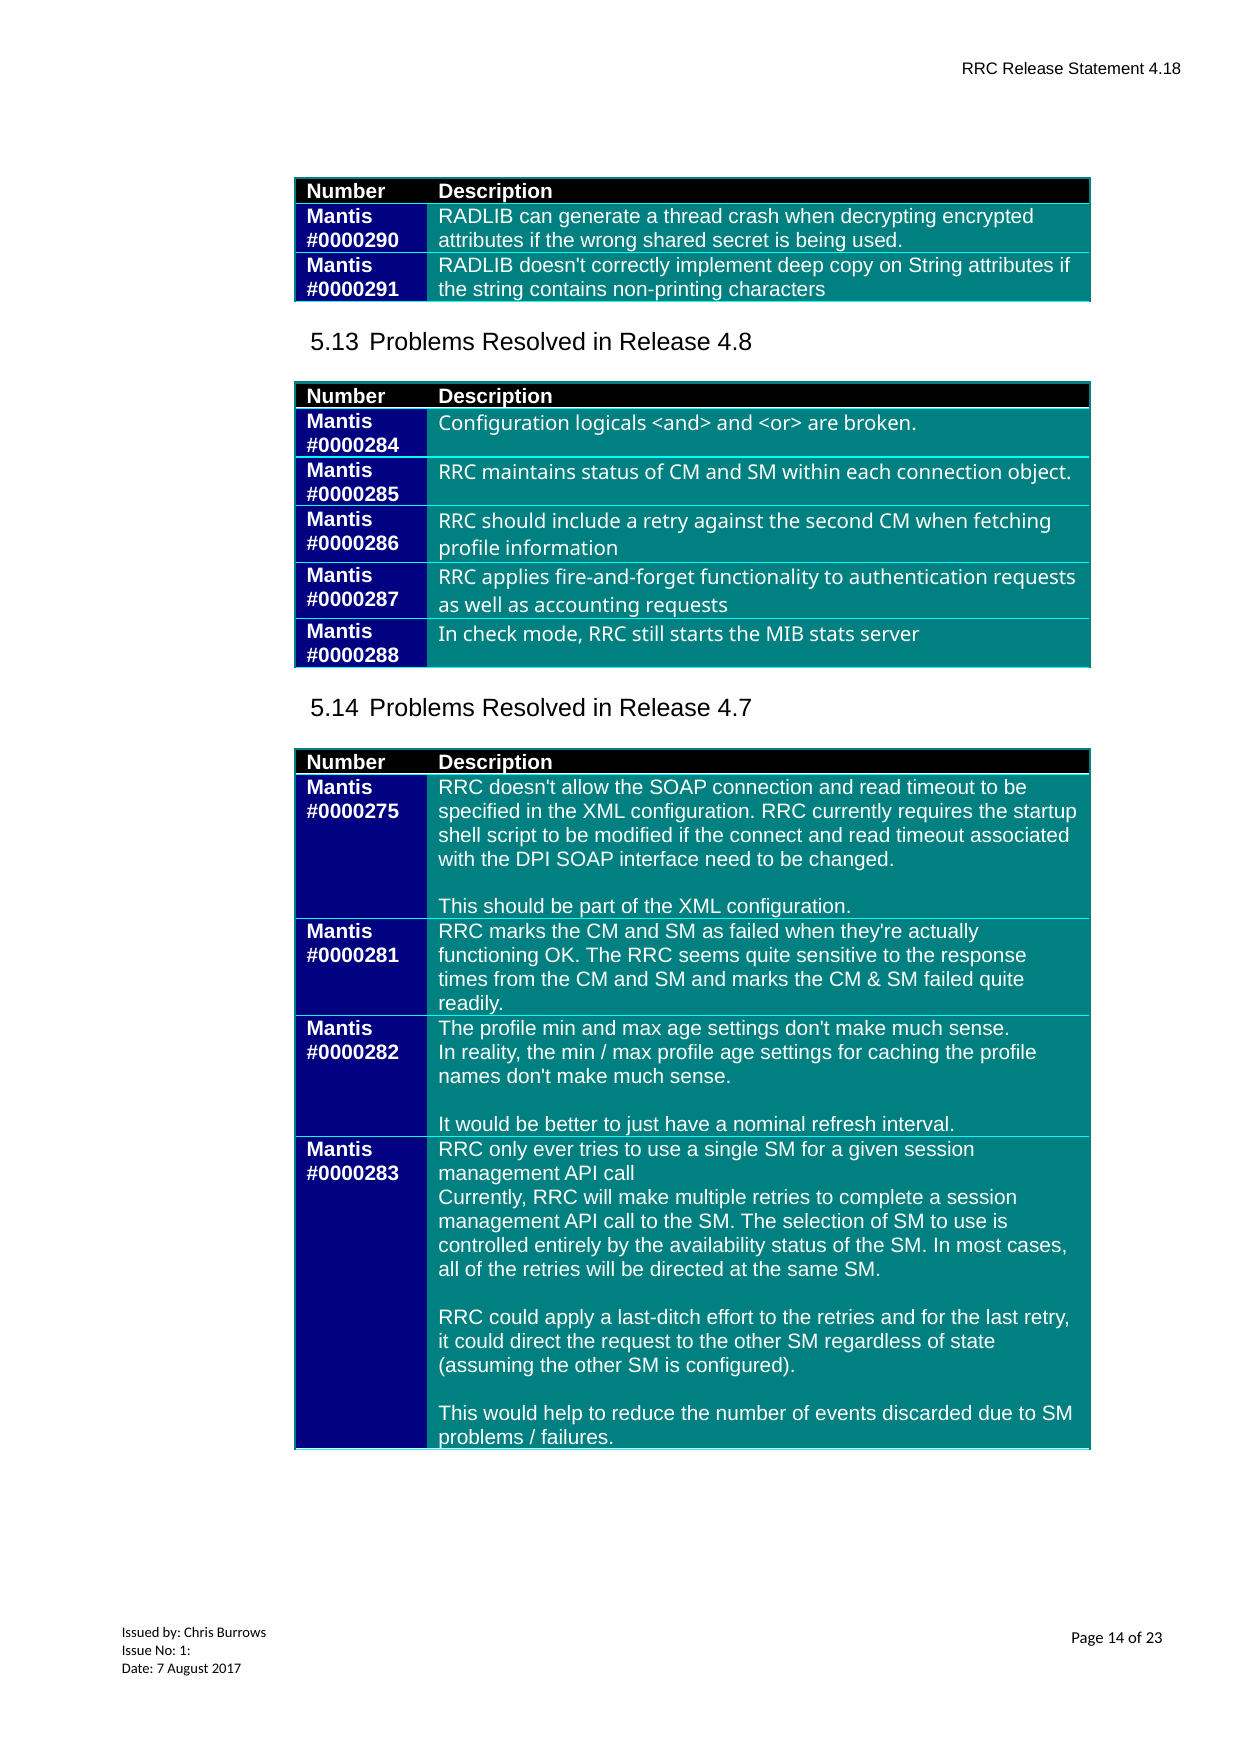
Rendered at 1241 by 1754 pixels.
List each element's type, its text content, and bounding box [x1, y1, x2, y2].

table_header Number [296, 179, 427, 203]
table_cell RADLIB doesn't correctly implement deep copy on String attributes if the string contains non-printing characters [427, 253, 1089, 301]
table_header Description [427, 750, 1089, 773]
table_cell Configuration logicals <and> and <or> are broken. [427, 409, 1089, 456]
table_cell RRC maintains status of CM and SM within each connection object. [427, 458, 1089, 505]
table_cell RRC marks the CM and SM as failed when they're actually functioning OK. The RRC seems quite sensitive to the response times from the CM and SM and marks the CM & SM failed quite readily. [427, 919, 1089, 1015]
table_header Description [427, 179, 1089, 203]
table_cell In check mode, RRC still starts the MIB stats server [427, 619, 1089, 667]
table_header Number [296, 750, 427, 773]
table_cell RRC applies fire-and-forget functionality to authentication requests as well as accounting requests [427, 563, 1089, 618]
table_cell Mantis #0000286 [296, 506, 427, 562]
table_cell Mantis #0000282 [296, 1016, 427, 1136]
table_cell RRC should include a retry against the second CM when fetching profile information [427, 506, 1089, 562]
table_cell Mantis #0000284 [296, 409, 427, 456]
table_cell RADLIB can generate a thread crash when decrypting encrypted attributes if the wrong shared secret is being used. [427, 204, 1089, 252]
table_cell Mantis #0000288 [296, 619, 427, 667]
table_cell RRC only ever tries to use a single SM for a given session management API call Currently, RRC will make multiple retries to complete a session management API call to the SM. The selection of SM to use is controlled entirely by the availability status of the SM. In most cases, all of the retries will be directed at the same SM. RRC could apply a last-ditch effort to the retries and for the last retry, it could direct the request to the other SM regardless of state (assuming the other SM is configured). This would help to reduce the number of events discarded due to SM problems / failures. [427, 1137, 1089, 1448]
subtitle Problems Resolved in Release 4.7 [310, 693, 1181, 722]
table_cell Mantis #0000290 [296, 204, 427, 252]
table_cell Mantis #0000283 [296, 1137, 427, 1448]
table_cell The profile min and max age settings don't make much sense. In reality, the min / max profile age settings for caching the profile names don't make much sense. It would be better to just have a nominal refresh interval. [427, 1016, 1089, 1136]
table_cell Mantis #0000285 [296, 458, 427, 505]
table_header Number [296, 384, 427, 407]
subtitle Problems Resolved in Release 4.8 [310, 327, 1181, 356]
table_header Description [427, 384, 1089, 407]
table_cell RRC doesn't allow the SOAP connection and read timeout to be specified in the XML configuration. RRC currently requires the startup shell script to be modified if the connect and read timeout associated with the DPI SOAP interface need to be changed. This should be part of the XML configuration. [427, 775, 1089, 918]
table_cell Mantis #0000291 [296, 253, 427, 301]
table_cell Mantis #0000275 [296, 775, 427, 918]
table_cell Mantis #0000287 [296, 563, 427, 618]
table_cell Mantis #0000281 [296, 919, 427, 1015]
